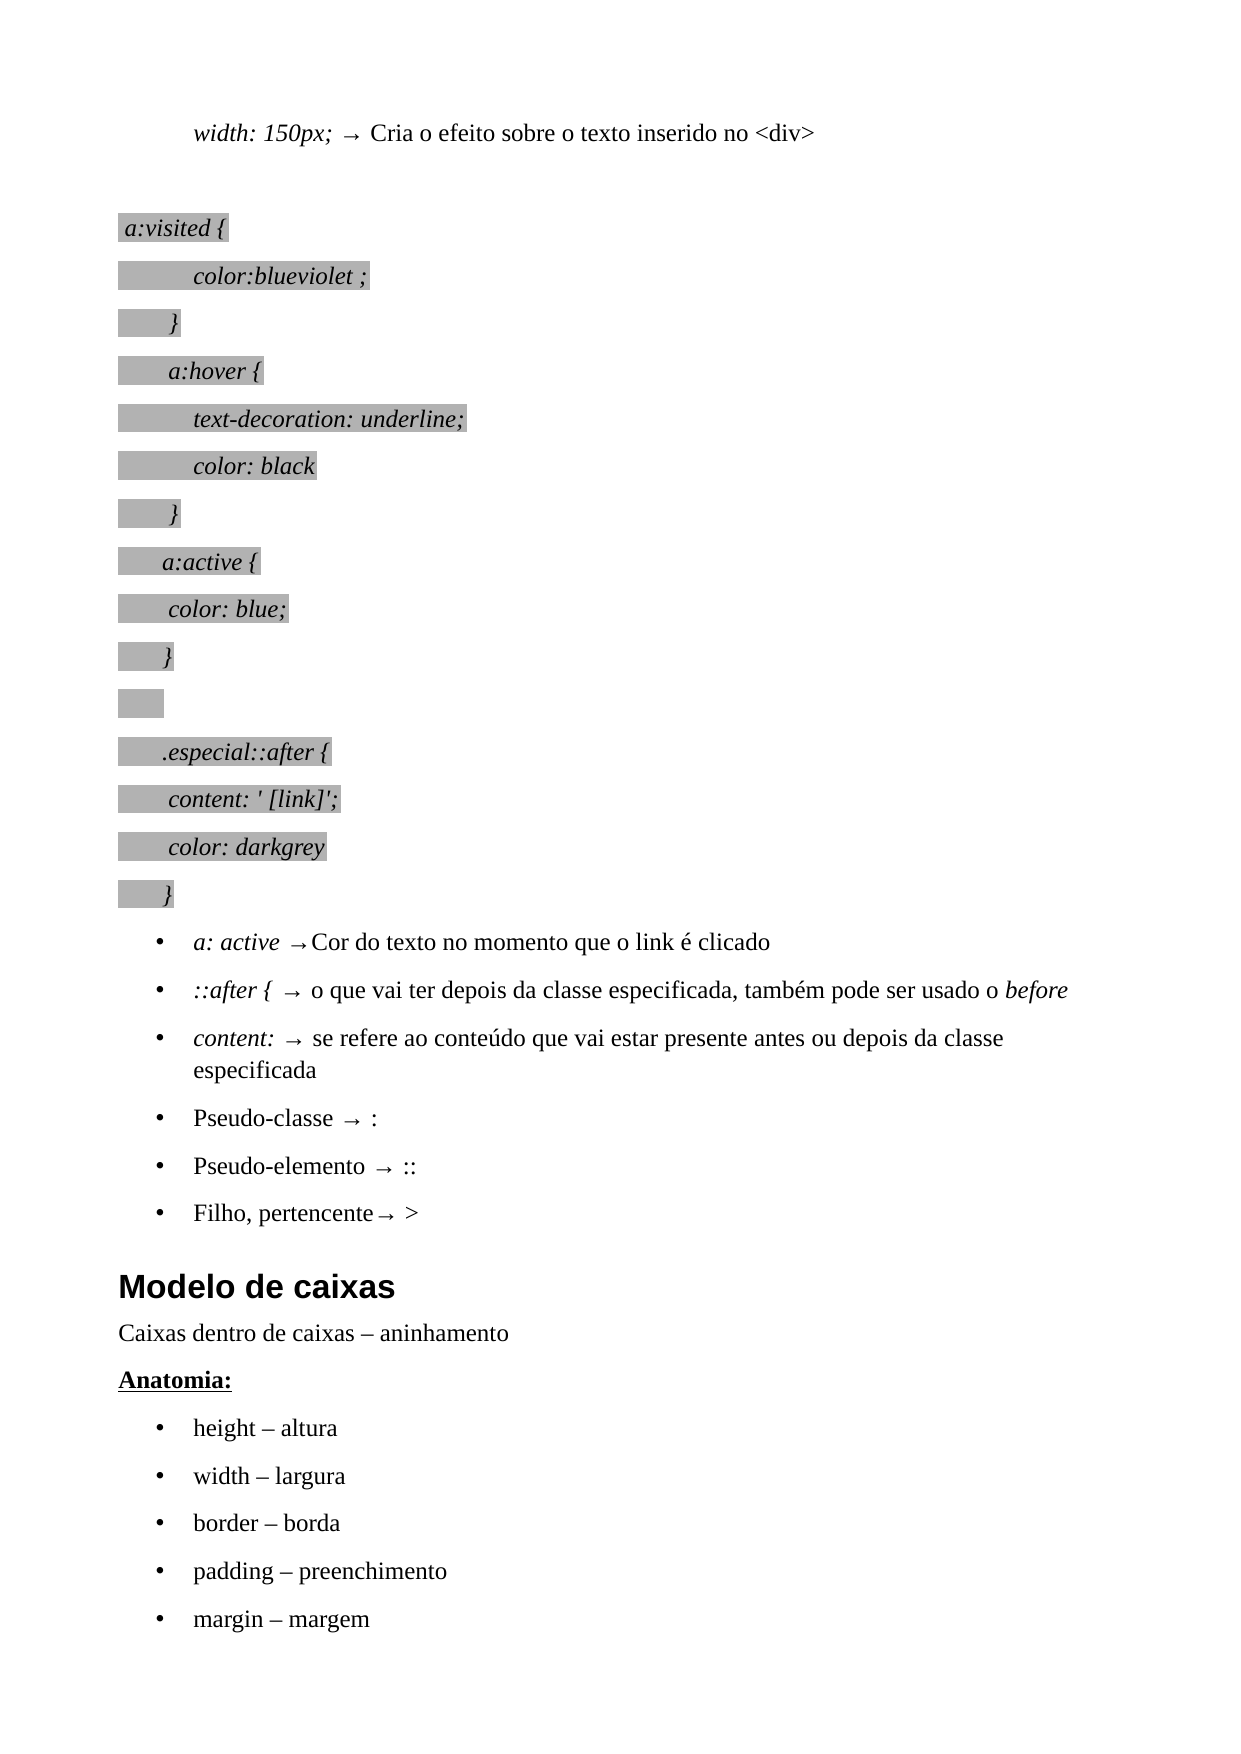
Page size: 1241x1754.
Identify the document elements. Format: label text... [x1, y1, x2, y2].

text a:active { [118, 547, 1122, 575]
list a: active →Cor do texto no momento que o link é clicado [156, 927, 1122, 956]
list ::after { → o que vai ter depois da classe especificada, também pode ser usado o before [156, 975, 1122, 1004]
subtitle Modelo de caixas [118, 1267, 1122, 1306]
list height – altura [156, 1413, 1122, 1442]
list border – borda [156, 1508, 1122, 1537]
list content: → se refere ao conteúdo que vai estar presente antes ou depois da classe especificada [156, 1023, 1122, 1084]
text Anatomia: [118, 1366, 1122, 1394]
text } [118, 642, 1122, 671]
list Pseudo-classe → : [156, 1103, 1122, 1132]
text color: black [118, 451, 1122, 480]
text color: blue; [118, 594, 1122, 623]
text content: ' [link]'; [118, 784, 1122, 813]
text .especial::after { [118, 737, 1122, 766]
text color:blueviolet ; [118, 261, 1122, 290]
list margin – margem [156, 1604, 1122, 1632]
list Filho, pertencente→ > [156, 1198, 1122, 1227]
text } [118, 308, 1122, 337]
text a:hover { [118, 356, 1122, 385]
text } [118, 880, 1122, 908]
text Caixas dentro de caixas – aninhamento [118, 1318, 1122, 1347]
text text-decoration: underline; [118, 404, 1122, 432]
list padding – preenchimento [156, 1556, 1122, 1585]
text } [118, 499, 1122, 528]
text width: 150px; → Cria o efeito sobre o texto inserido no <div> [118, 118, 1122, 147]
list width – largura [156, 1461, 1122, 1489]
text color: darkgrey [118, 832, 1122, 861]
text a:visited { [118, 213, 1122, 242]
list Pseudo-elemento → :: [156, 1151, 1122, 1179]
